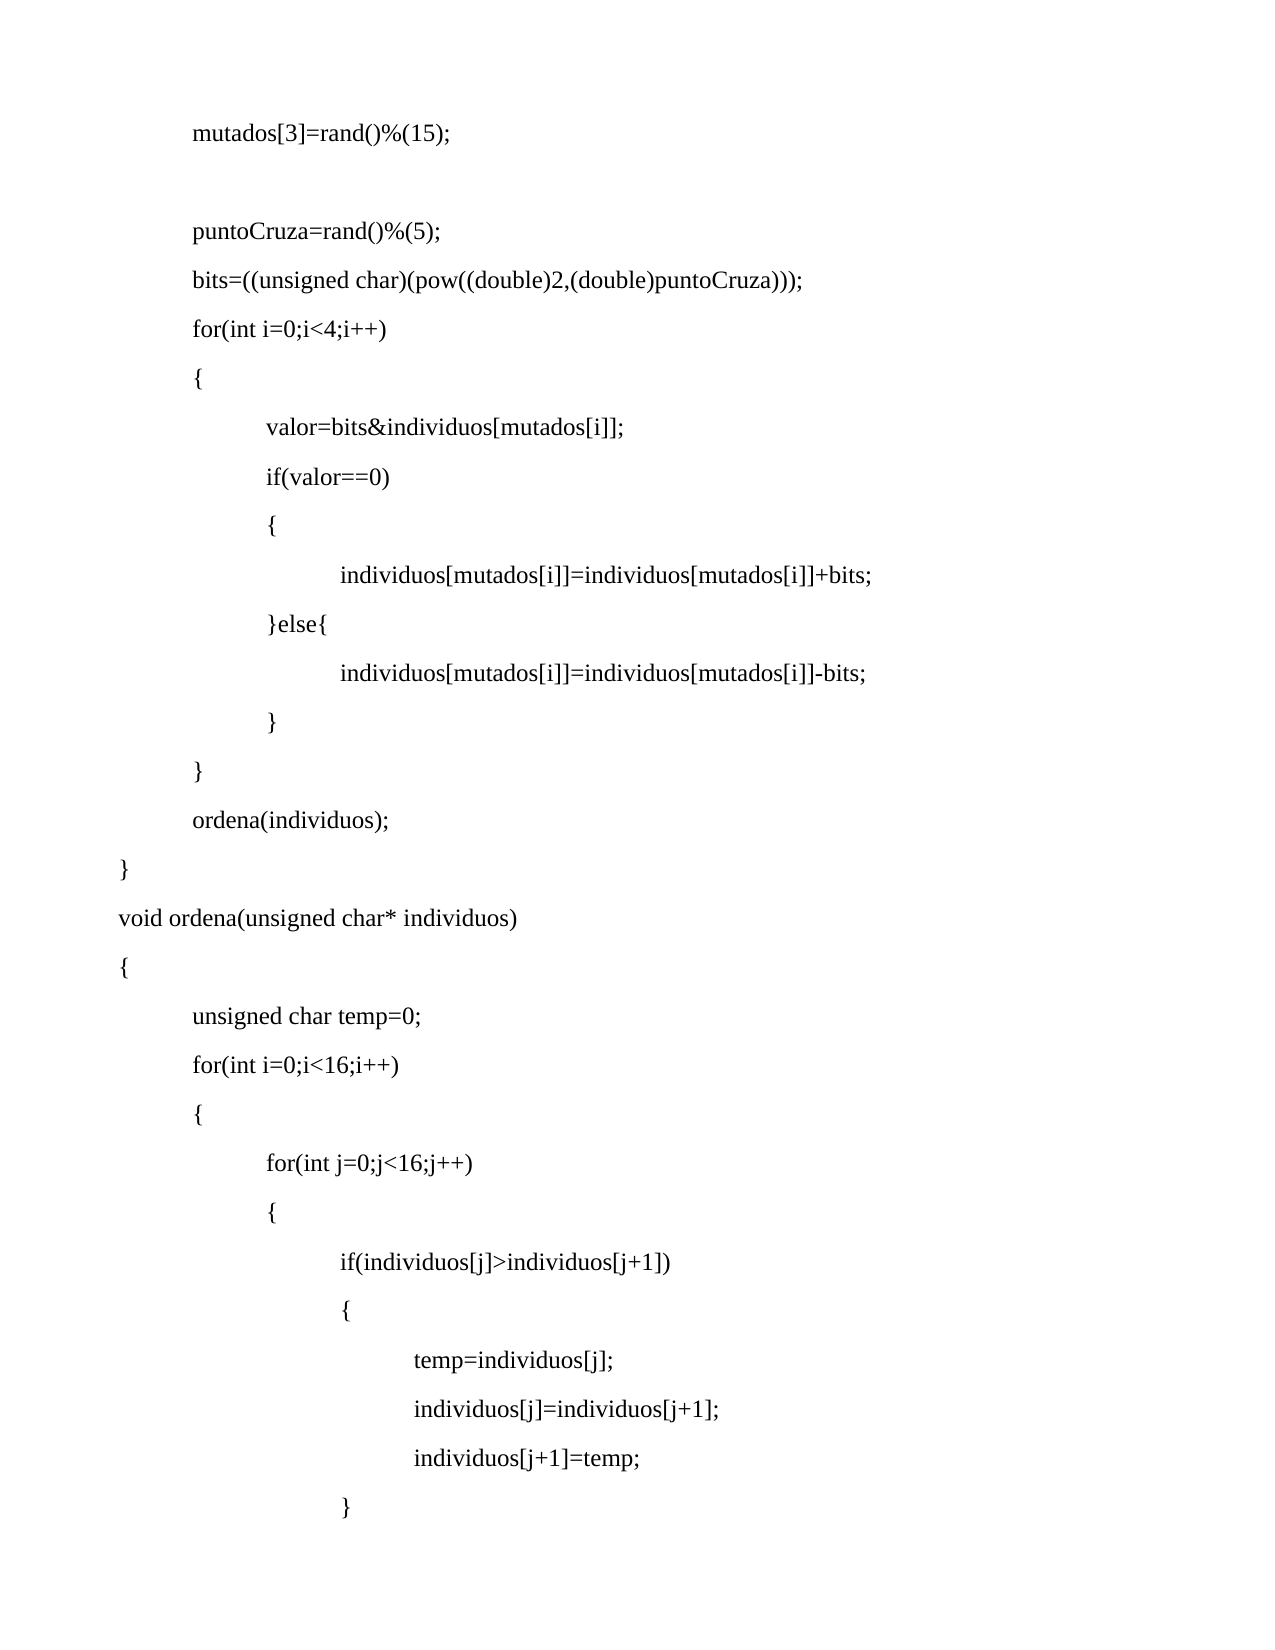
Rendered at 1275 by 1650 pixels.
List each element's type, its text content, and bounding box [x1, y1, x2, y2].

text ordena(individuos); [118, 805, 1157, 834]
text { [118, 1099, 1157, 1128]
text } [118, 854, 1157, 883]
text individuos[j+1]=temp; [118, 1443, 1157, 1472]
text } [118, 1492, 1157, 1521]
text } [118, 707, 1157, 736]
text { [118, 1296, 1157, 1324]
text } [118, 756, 1157, 785]
text { [118, 1197, 1157, 1226]
text for(int i=0;i<16;i++) [118, 1050, 1157, 1079]
text temp=individuos[j]; [118, 1345, 1157, 1373]
text }else{ [118, 609, 1157, 637]
text individuos[mutados[i]]=individuos[mutados[i]]+bits; [118, 560, 1157, 588]
text { [118, 363, 1157, 392]
text if(valor==0) [118, 462, 1157, 490]
text void ordena(unsigned char* individuos) [118, 903, 1157, 932]
text valor=bits&individuos[mutados[i]]; [118, 412, 1157, 441]
text for(int j=0;j<16;j++) [118, 1148, 1157, 1177]
text unsigned char temp=0; [118, 1001, 1157, 1030]
text individuos[mutados[i]]=individuos[mutados[i]]-bits; [118, 658, 1157, 687]
text for(int i=0;i<4;i++) [118, 314, 1157, 343]
text bits=((unsigned char)(pow((double)2,(double)puntoCruza))); [118, 265, 1157, 294]
text if(individuos[j]>individuos[j+1]) [118, 1247, 1157, 1275]
text puntoCruza=rand()%(5); [118, 216, 1157, 245]
text mutados[3]=rand()%(15); [118, 118, 1157, 147]
text individuos[j]=individuos[j+1]; [118, 1394, 1157, 1422]
text { [118, 511, 1157, 539]
text { [118, 952, 1157, 981]
